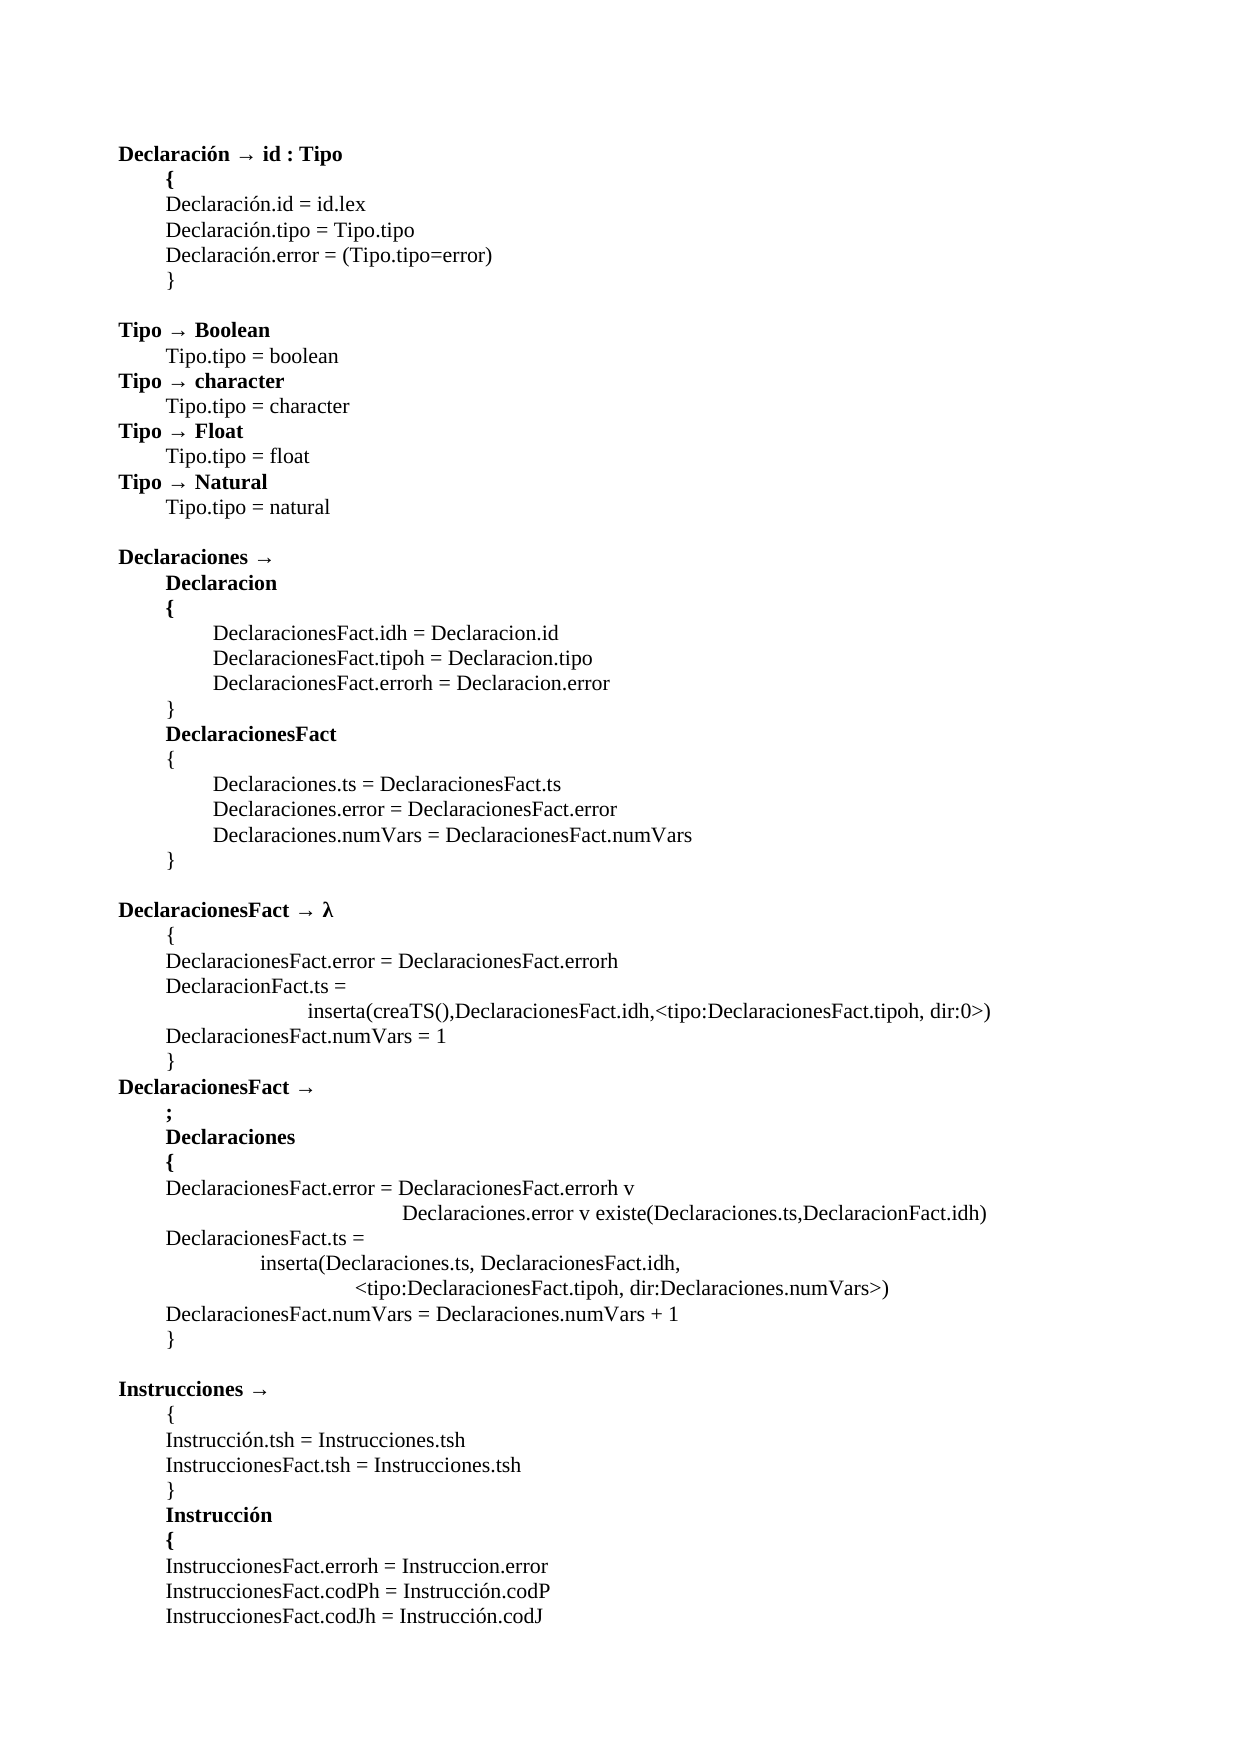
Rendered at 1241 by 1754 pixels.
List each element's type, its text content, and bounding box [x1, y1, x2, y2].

text { [118, 166, 1122, 191]
text } [118, 1048, 1122, 1074]
text Declaraciones.error v existe(Declaraciones.ts,DeclaracionFact.idh) [118, 1200, 1122, 1225]
text } [118, 696, 1122, 721]
text DeclaracionesFact.ts = [118, 1225, 1122, 1250]
text Declaración → id : Tipo [118, 141, 1122, 166]
text InstruccionesFact.codJh = Instrucción.codJ [118, 1603, 1122, 1628]
text <tipo:DeclaracionesFact.tipoh, dir:Declaraciones.numVars>) [118, 1275, 1122, 1301]
text ; [118, 1099, 1122, 1124]
text Declaración.id = id.lex [118, 191, 1122, 217]
text Declaracion [118, 569, 1122, 595]
text DeclaracionesFact.numVars = 1 [118, 1023, 1122, 1048]
text inserta(Declaraciones.ts, DeclaracionesFact.idh, [118, 1250, 1122, 1275]
text { [118, 1527, 1122, 1553]
text Declaración.tipo = Tipo.tipo [118, 217, 1122, 242]
text DeclaracionesFact.errorh = Declaracion.error [118, 670, 1122, 696]
text DeclaracionesFact.tipoh = Declaracion.tipo [118, 645, 1122, 670]
text DeclaracionesFact.error = DeclaracionesFact.errorh v [118, 1174, 1122, 1200]
text InstruccionesFact.tsh = Instrucciones.tsh [118, 1452, 1122, 1477]
text DeclaracionesFact.error = DeclaracionesFact.errorh [118, 948, 1122, 973]
text { [118, 746, 1122, 771]
text Declaraciones → [118, 544, 1122, 569]
text Declaración.error = (Tipo.tipo=error) [118, 242, 1122, 267]
text Instrucción.tsh = Instrucciones.tsh [118, 1427, 1122, 1452]
text Tipo → Float [118, 418, 1122, 443]
text { [118, 922, 1122, 948]
text Tipo → Boolean [118, 317, 1122, 343]
text DeclaracionesFact.numVars = Declaraciones.numVars + 1 [118, 1301, 1122, 1326]
text { [118, 1401, 1122, 1427]
text } [118, 267, 1122, 292]
text Tipo.tipo = character [118, 393, 1122, 418]
text DeclaracionesFact → λ [118, 897, 1122, 922]
text Instrucciones → [118, 1376, 1122, 1401]
text DeclaracionFact.ts = [118, 973, 1122, 998]
text Tipo → Natural [118, 469, 1122, 494]
text } [118, 1477, 1122, 1502]
text Declaraciones.error = DeclaracionesFact.error [118, 796, 1122, 822]
text Tipo.tipo = float [118, 443, 1122, 469]
text Declaraciones.numVars = DeclaracionesFact.numVars [118, 822, 1122, 847]
text InstruccionesFact.errorh = Instruccion.error [118, 1553, 1122, 1578]
text } [118, 1326, 1122, 1351]
text Tipo.tipo = boolean [118, 343, 1122, 368]
text Declaraciones [118, 1124, 1122, 1149]
text DeclaracionesFact → [118, 1074, 1122, 1099]
text inserta(creaTS(),DeclaracionesFact.idh,<tipo:DeclaracionesFact.tipoh, dir:0>) [118, 998, 1122, 1023]
text Tipo → character [118, 368, 1122, 393]
text { [118, 595, 1122, 620]
text Instrucción [118, 1502, 1122, 1527]
text Tipo.tipo = natural [118, 494, 1122, 519]
text { [118, 1149, 1122, 1174]
text } [118, 847, 1122, 872]
text DeclaracionesFact.idh = Declaracion.id [118, 620, 1122, 645]
text DeclaracionesFact [118, 721, 1122, 746]
text Declaraciones.ts = DeclaracionesFact.ts [118, 771, 1122, 796]
text InstruccionesFact.codPh = Instrucción.codP [118, 1578, 1122, 1603]
